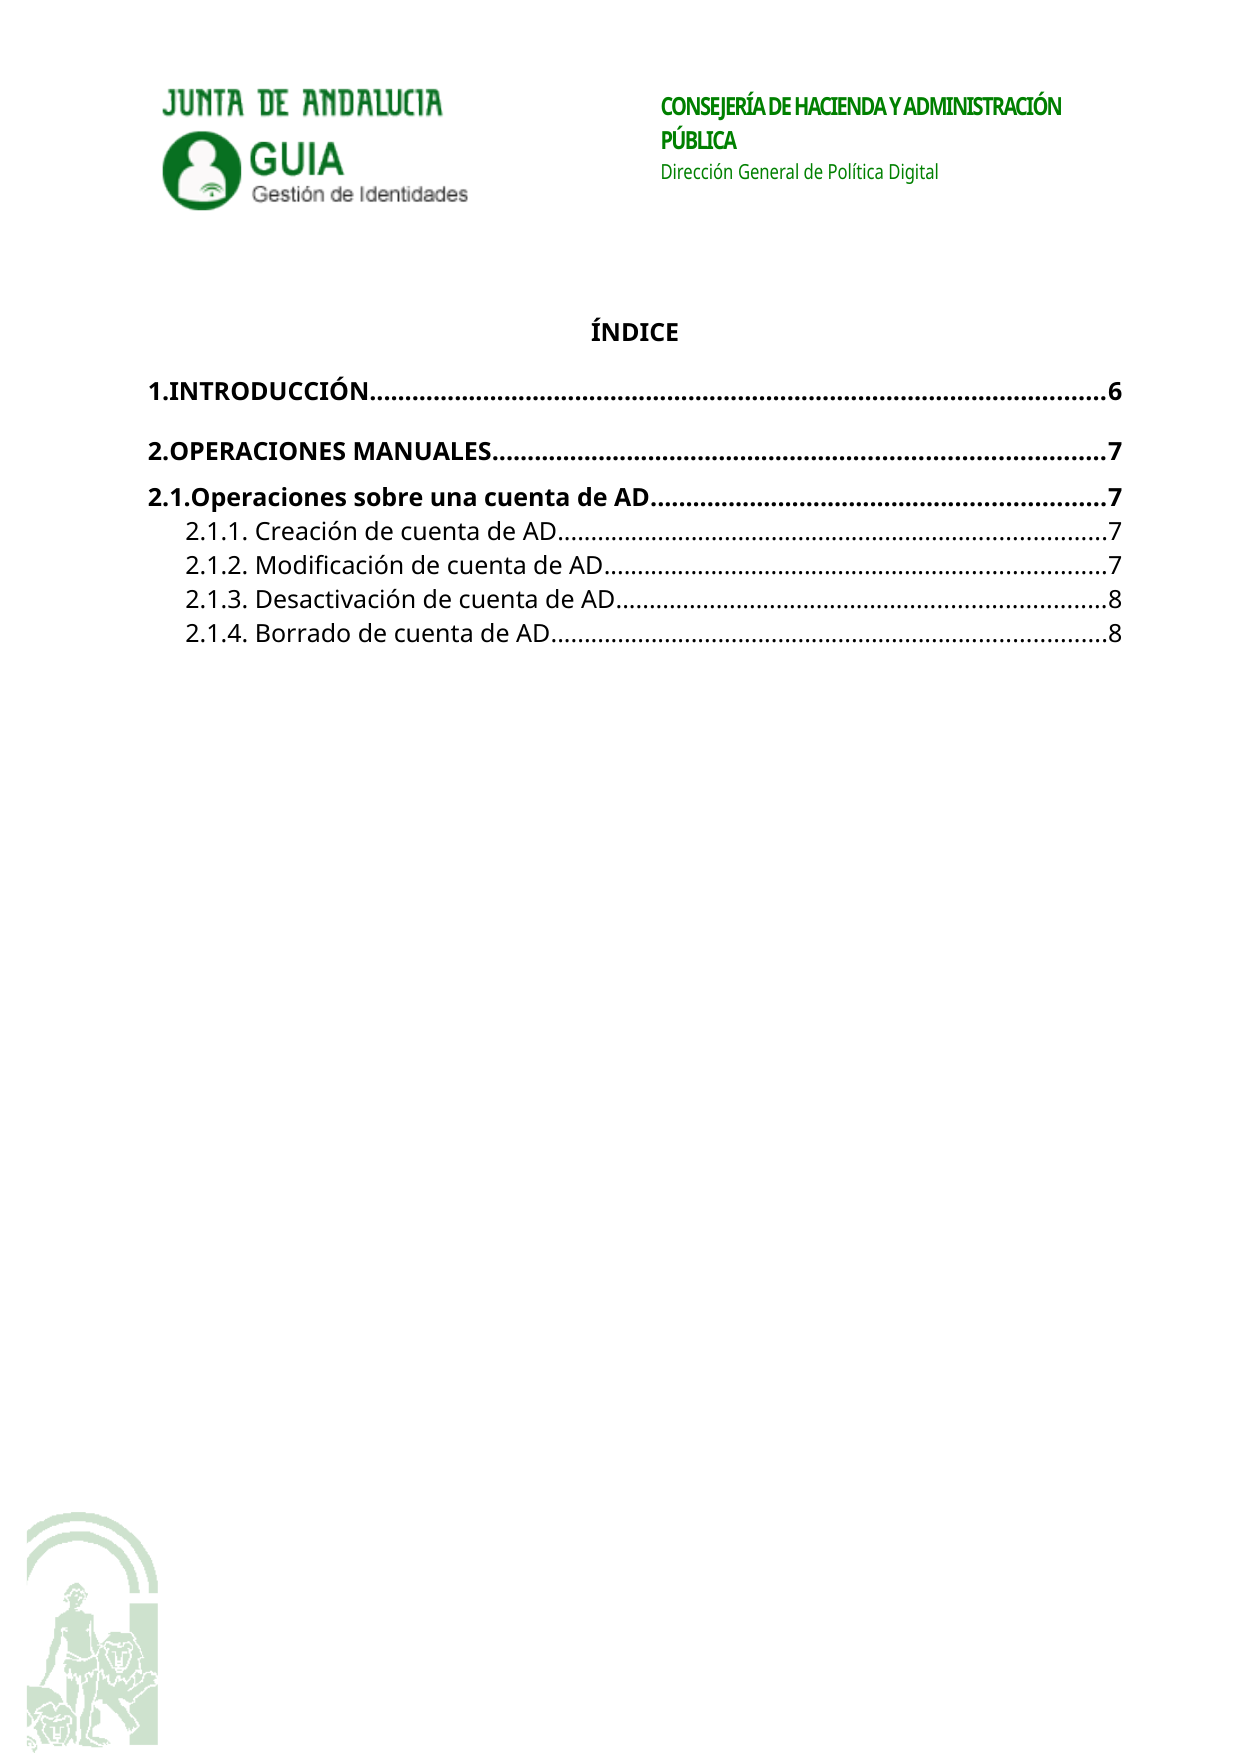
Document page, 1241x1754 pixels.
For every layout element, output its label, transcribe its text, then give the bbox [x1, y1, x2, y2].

picture [147, 82, 498, 225]
text 2.1.1. Creación de cuenta de AD 7 [185, 514, 1122, 548]
text 1.INTRODUCCIÓN 6 [148, 374, 1122, 408]
text 2.1.4. Borrado de cuenta de AD 8 [185, 616, 1122, 650]
text 2.1.2. Modificación de cuenta de AD 7 [185, 548, 1122, 582]
picture [26, 1511, 159, 1753]
text 2.1.Operaciones sobre una cuenta de AD 7 [148, 480, 1122, 514]
text 2.1.3. Desactivación de cuenta de AD 8 [185, 582, 1122, 616]
subtitle ÍNDICE [148, 315, 1122, 349]
text 2.OpERAciones Manuales 7 [148, 433, 1122, 467]
